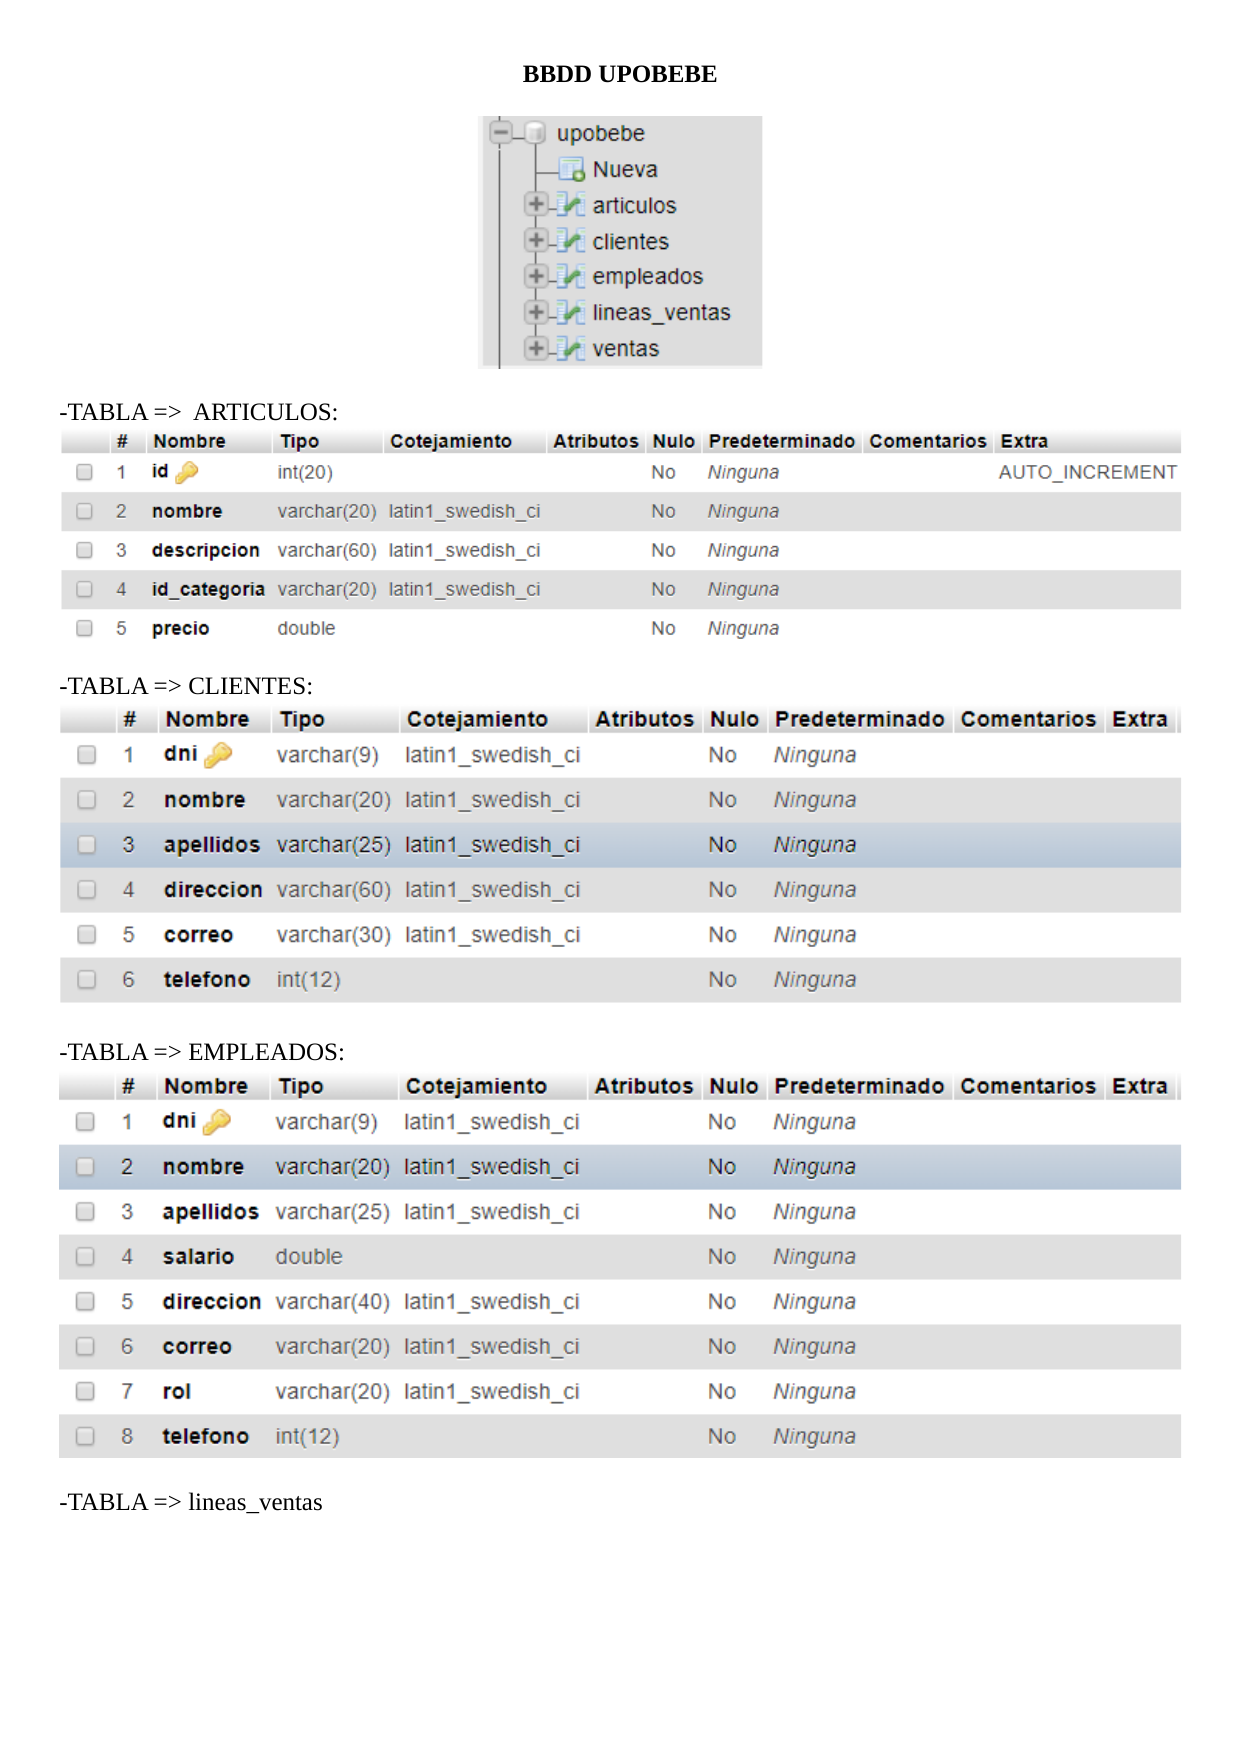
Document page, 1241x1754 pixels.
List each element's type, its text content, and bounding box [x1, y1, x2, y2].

text -TABLA => lineas_ventas [59, 1487, 1181, 1515]
text BBDD UPOBEBE [59, 59, 1181, 88]
text -TABLA => EMPLEADOS: [59, 1037, 1181, 1066]
picture [477, 116, 763, 369]
picture [59, 699, 1182, 1009]
text -TABLA => ARTICULOS: [59, 397, 1181, 425]
picture [59, 425, 1182, 643]
text -TABLA => CLIENTES: [59, 671, 1181, 699]
picture [59, 1066, 1182, 1458]
